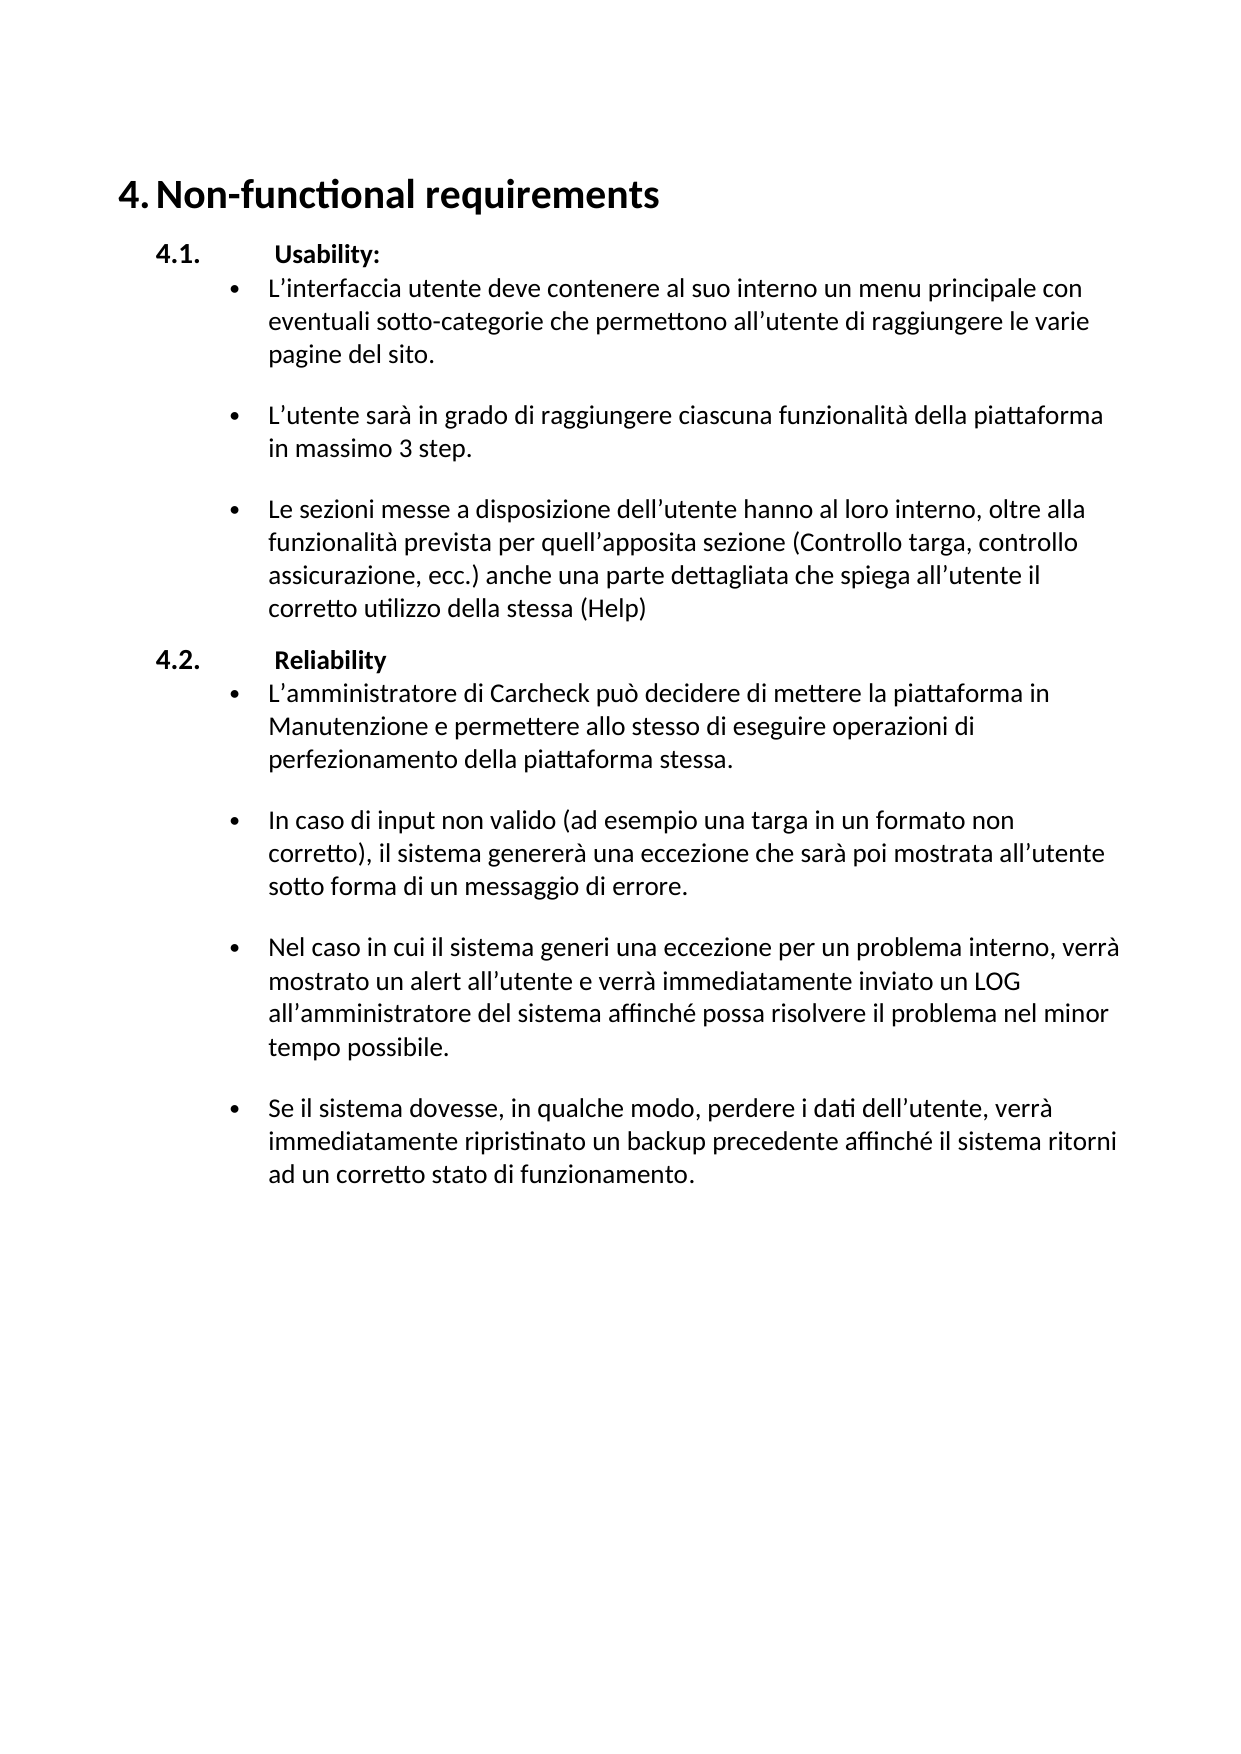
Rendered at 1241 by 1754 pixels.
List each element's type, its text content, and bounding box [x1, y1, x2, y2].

list In caso di input non valido (ad esempio una targa in un formato non corretto), il sistema genererà una eccezione che sarà poi mostrata all’utente sotto forma di un messaggio di errore. [231, 803, 1122, 931]
list L’interfaccia utente deve contenere al suo interno un menu principale con eventuali sotto-categorie che permettono all’utente di raggiungere le varie pagine del sito. [231, 271, 1122, 398]
list L’amministratore di Carcheck può decidere di mettere la piattaforma in Manutenzione e permettere allo stesso di eseguire operazioni di perfezionamento della piattaforma stessa. [231, 676, 1122, 803]
list L’utente sarà in grado di raggiungere ciascuna funzionalità della piattaforma in massimo 3 step. [231, 398, 1122, 492]
list Nel caso in cui il sistema generi una eccezione per un problema interno, verrà mostrato un alert all’utente e verrà immediatamente inviato un LOG all’amministratore del sistema affinché possa risolvere il problema nel minor tempo possibile. [231, 931, 1122, 1091]
list Reliability [156, 641, 1122, 676]
list Usability: [156, 235, 1122, 271]
list Non-functional requirements [118, 168, 1122, 219]
list Se il sistema dovesse, in qualche modo, perdere i dati dell’utente, verrà immediatamente ripristinato un backup precedente affinché il sistema ritorni ad un corretto stato di funzionamento. [231, 1091, 1122, 1218]
list Le sezioni messe a disposizione dell’utente hanno al loro interno, oltre alla funzionalità prevista per quell’apposita sezione (Controllo targa, controllo assicurazione, ecc.) anche una parte dettagliata che spiega all’utente il corretto utilizzo della stessa (Help) [231, 492, 1122, 624]
